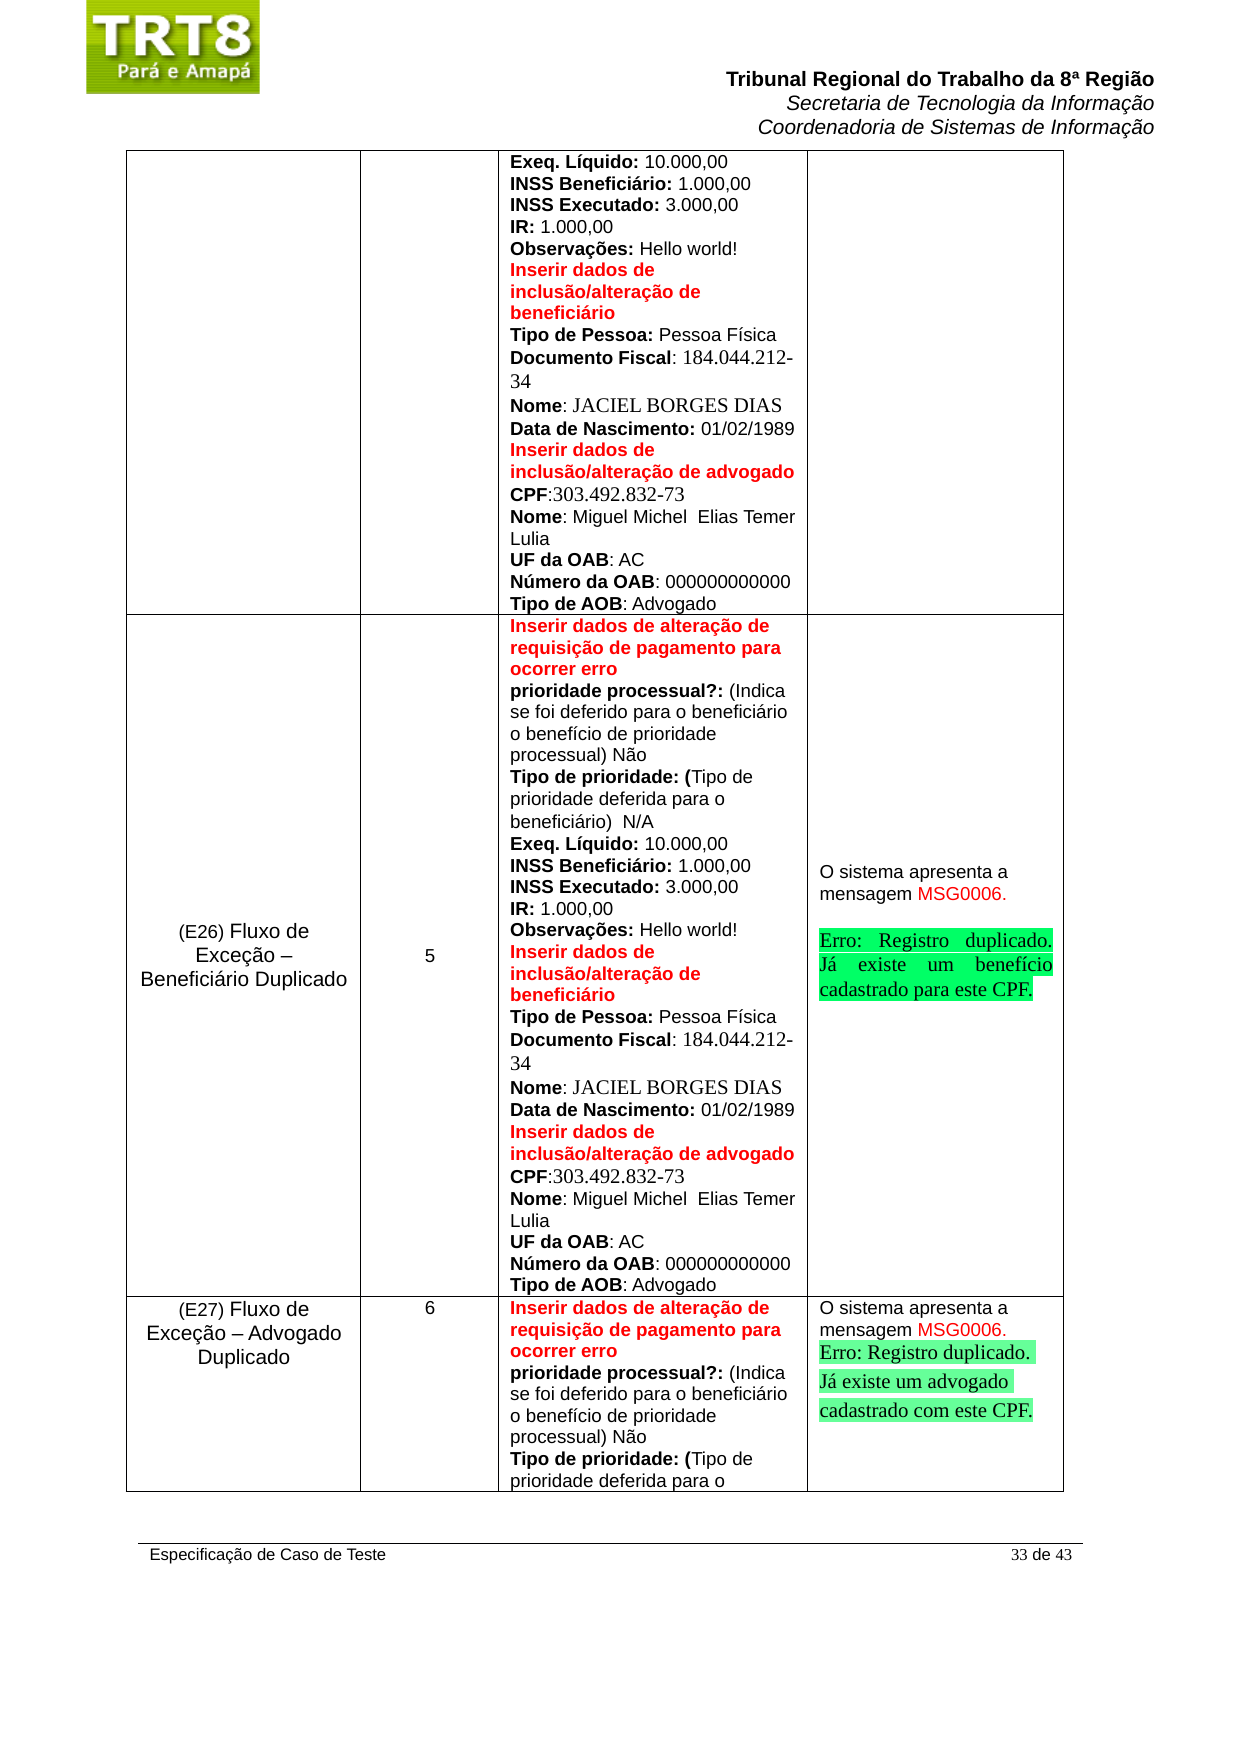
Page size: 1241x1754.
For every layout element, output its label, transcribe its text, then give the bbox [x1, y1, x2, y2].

table_cell 5 [361, 615, 498, 1296]
table_cell [808, 151, 1063, 614]
table_cell Exeq. Líquido: 10.000,00 INSS Beneficiário: 1.000,00 INSS Executado: 3.000,00 IR: 1.000,00 Observações: Hello world! Inserir dados de inclusão/alteração de beneficiário Tipo de Pessoa: Pessoa Física Documento Fiscal: 184.044.212-34 Nome: JACIEL BORGES DIAS Data de Nascimento: 01/02/1989 Inserir dados de inclusão/alteração de advogado CPF:303.492.832-73 Nome: Miguel Michel Elias Temer Lulia UF da OAB: AC Número da OAB: 000000000000 Tipo de AOB: Advogado [499, 151, 807, 614]
table_cell Inserir dados de alteração de requisição de pagamento para ocorrer erro prioridade processual?: (Indica se foi deferido para o beneficiário o benefício de prioridade processual) Não Tipo de prioridade: (Tipo de prioridade deferida para o [499, 1297, 807, 1491]
table_cell 6 [361, 1297, 498, 1491]
table_cell O sistema apresenta a mensagem MSG0006. Erro: Registro duplicado. Já existe um advogado cadastrado com este CPF. [808, 1297, 1063, 1491]
table_cell (E27) Fluxo de Exceção – Advogado Duplicado [127, 1297, 360, 1491]
table_cell [361, 151, 498, 614]
picture [86, 0, 260, 94]
table_cell (E26) Fluxo de Exceção – Beneficiário Duplicado [127, 615, 360, 1296]
table_cell O sistema apresenta a mensagem MSG0006. Erro: Registro duplicado. Já existe um benefício cadastrado para este CPF. [808, 615, 1063, 1296]
table_cell [127, 151, 360, 614]
table_cell Inserir dados de alteração de requisição de pagamento para ocorrer erro prioridade processual?: (Indica se foi deferido para o beneficiário o benefício de prioridade processual) Não Tipo de prioridade: (Tipo de prioridade deferida para o beneficiário) N/A Exeq. Líquido: 10.000,00 INSS Beneficiário: 1.000,00 INSS Executado: 3.000,00 IR: 1.000,00 Observações: Hello world! Inserir dados de inclusão/alteração de beneficiário Tipo de Pessoa: Pessoa Física Documento Fiscal: 184.044.212-34 Nome: JACIEL BORGES DIAS Data de Nascimento: 01/02/1989 Inserir dados de inclusão/alteração de advogado CPF:303.492.832-73 Nome: Miguel Michel Elias Temer Lulia UF da OAB: AC Número da OAB: 000000000000 Tipo de AOB: Advogado [499, 615, 807, 1296]
